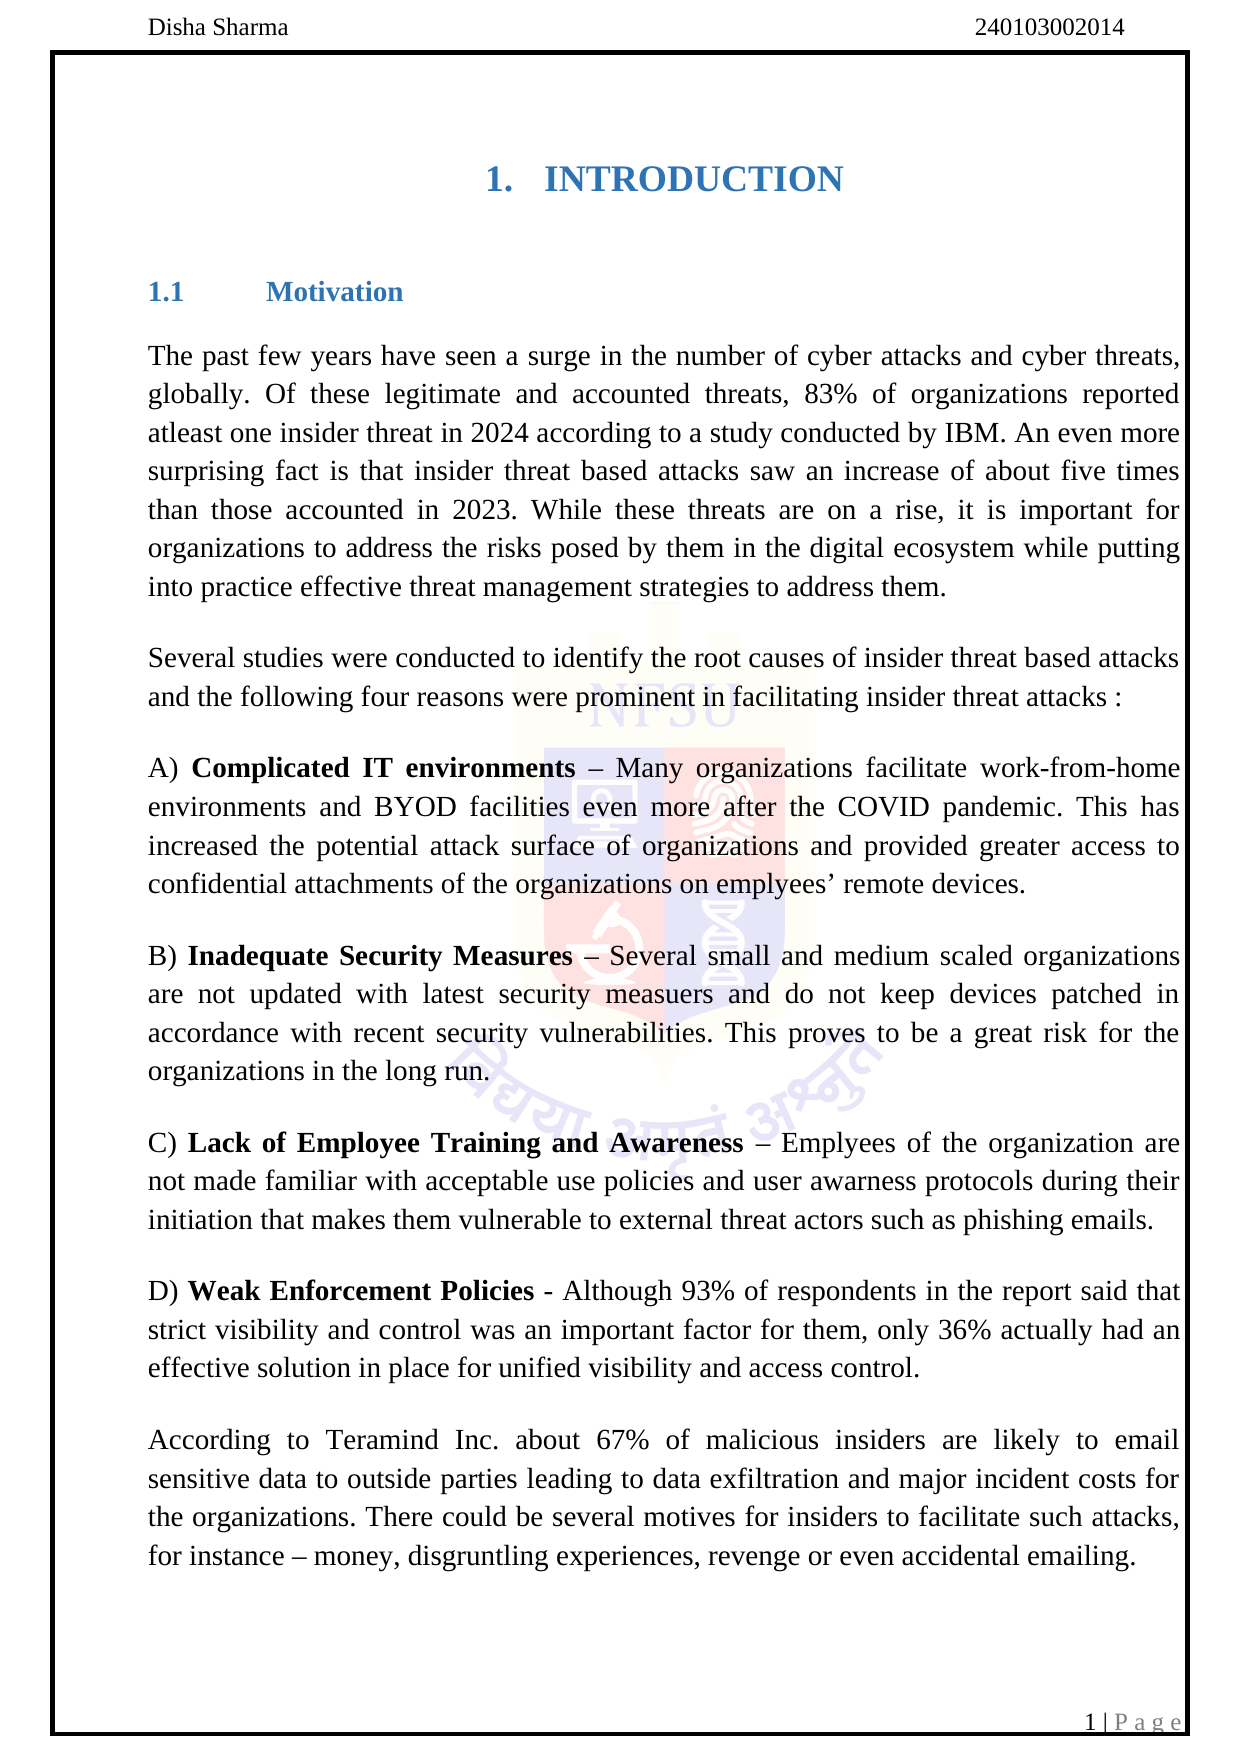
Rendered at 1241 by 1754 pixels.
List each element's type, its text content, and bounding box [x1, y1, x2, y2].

title INTRODUCTION [148, 157, 1181, 200]
text C) Lack of Employee Training and Awareness – Emplyees of the organization are not made familiar with acceptable use policies and user awarness protocols during their initiation that makes them vulnerable to external threat actors such as phishing emails. [148, 1125, 1181, 1236]
text Several studies were conducted to identify the root causes of insider threat based attacks and the following four reasons were prominent in facilitating insider threat attacks : [148, 640, 1181, 712]
subtitle Motivation [148, 274, 1181, 308]
text A) Complicated IT environments – Many organizations facilitate work-from-home environments and BYOD facilities even more after the COVID pandemic. This has increased the potential attack surface of organizations and provided greater access to confidential attachments of the organizations on emplyees’ remote devices. [148, 751, 1181, 900]
text D) Weak Enforcement Policies - Although 93% of respondents in the report said that strict visibility and control was an important factor for them, only 36% actually had an effective solution in place for unified visibility and access control. [148, 1273, 1181, 1384]
text The past few years have seen a surge in the number of cyber attacks and cyber threats, globally. Of these legitimate and accounted threats, 83% of organizations reported atleast one insider threat in 2024 according to a study conducted by IBM. An even more surprising fact is that insider threat based attacks saw an increase of about five times than those accounted in 2023. While these threats are on a rise, it is important for organizations to address the risks posed by them in the digital ecosystem while putting into practice effective threat management strategies to address them. [148, 338, 1181, 602]
text B) Inadequate Security Measures – Several small and medium scaled organizations are not updated with latest security measuers and do not keep devices patched in accordance with recent security vulnerabilities. This proves to be a great risk for the organizations in the long run. [148, 938, 1181, 1087]
text According to Teramind Inc. about 67% of malicious insiders are likely to email sensitive data to outside parties leading to data exfiltration and major incident costs for the organizations. There could be several motives for insiders to facilitate such attacks, for instance – money, disgruntling experiences, revenge or even accidental emailing. [148, 1422, 1181, 1571]
